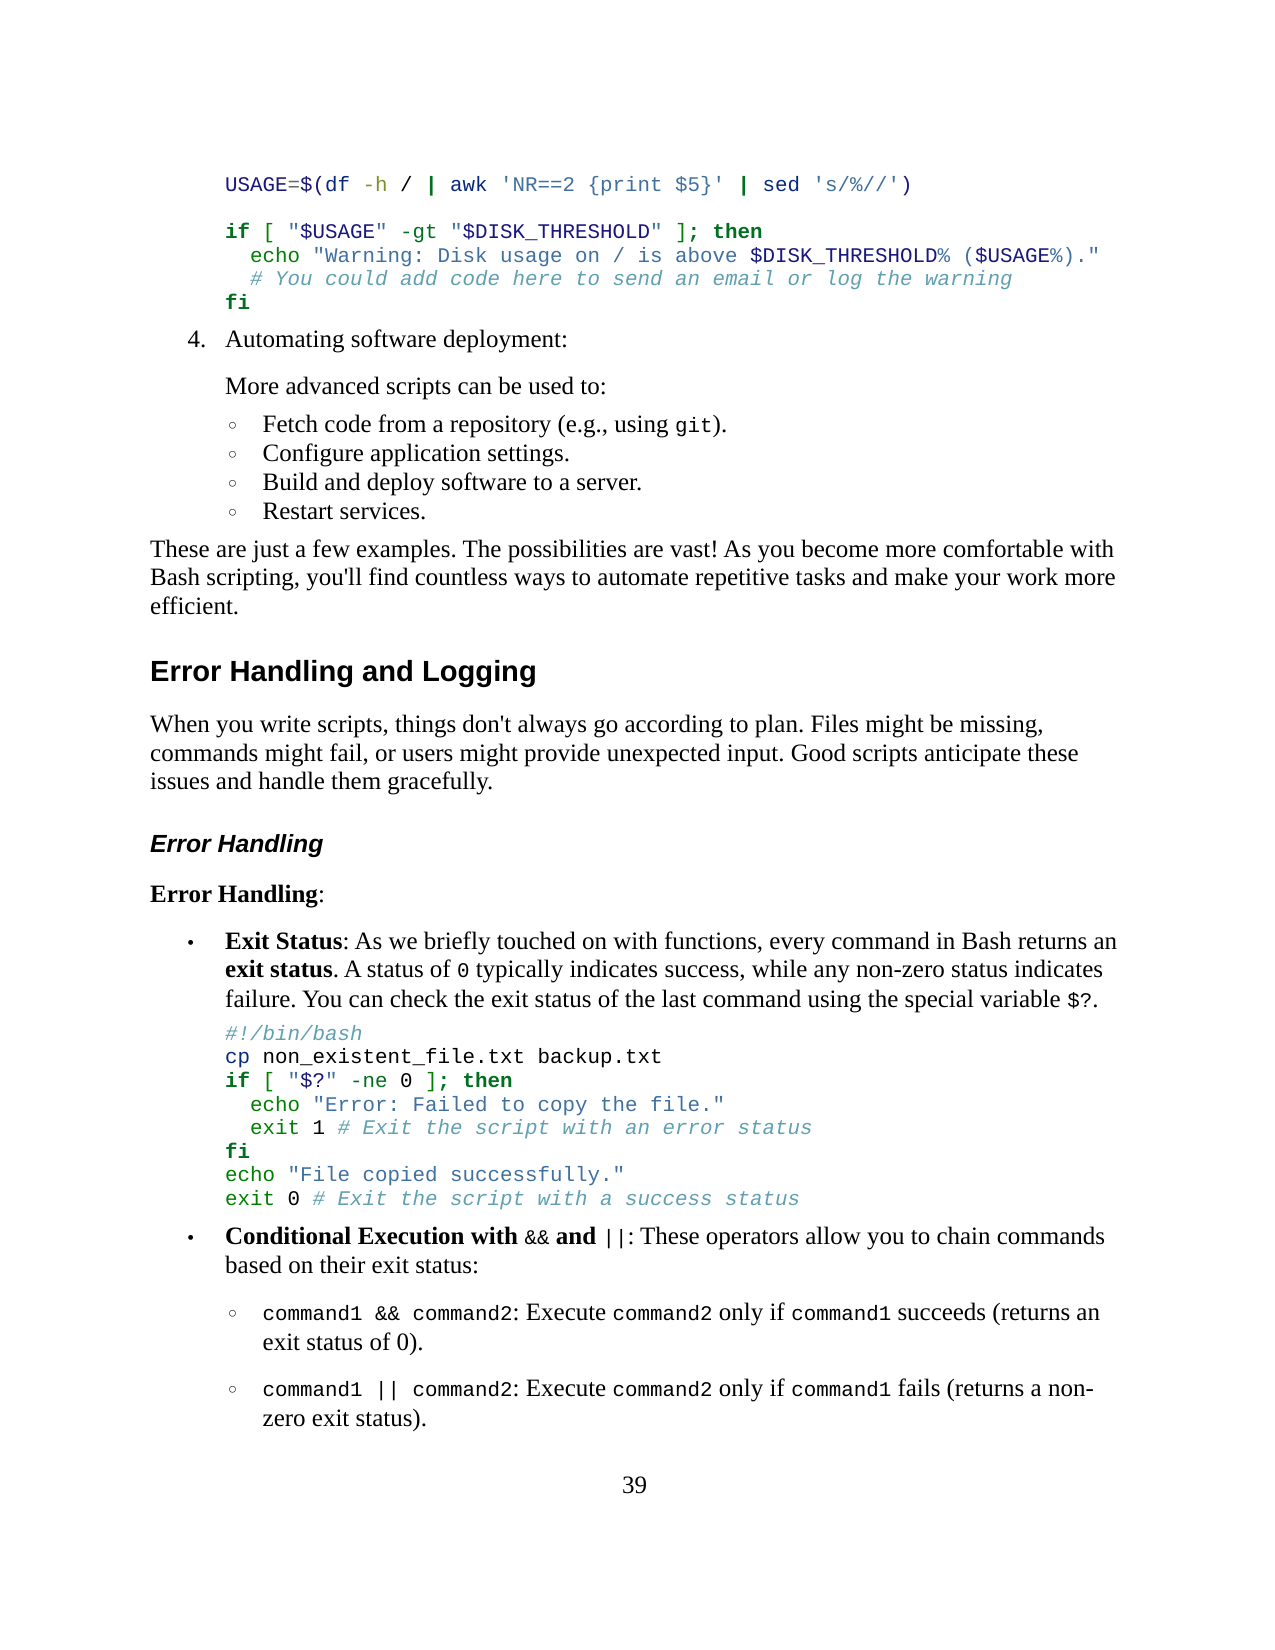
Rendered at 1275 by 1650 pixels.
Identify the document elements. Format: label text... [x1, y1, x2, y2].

list if [ "$USAGE" -gt "$DISK_THRESHOLD" ]; then [187, 221, 1125, 244]
list fi [187, 1141, 1125, 1164]
list Restart services. [225, 496, 1125, 525]
list # You could add code here to send an email or log the warning [187, 268, 1125, 292]
list exit 1 # Exit the script with an error status [187, 1117, 1125, 1141]
list cp non_existent_file.txt backup.txt [187, 1046, 1125, 1070]
list #!/bin/bash [187, 1023, 1125, 1046]
list Build and deploy software to a server. [225, 467, 1125, 496]
list echo "File copied successfully." [187, 1164, 1125, 1188]
list USAGE=$(df -h / | awk 'NR==2 {print $5}' | sed 's/%//') [187, 174, 1125, 197]
text When you write scripts, things don't always go according to plan. Files might be missing, commands might fail, or users might provide unexpected input. Good scripts anticipate these issues and handle them gracefully. [150, 709, 1125, 795]
list if [ "$?" -ne 0 ]; then [187, 1070, 1125, 1093]
subtitle Error Handling [150, 829, 1125, 858]
text Error Handling: [150, 879, 1125, 908]
subtitle Error Handling and Logging [150, 654, 1125, 687]
list command1 || command2: Execute command2 only if command1 fails (returns a non-zero exit status). [225, 1373, 1125, 1432]
list exit 0 # Exit the script with a success status [187, 1188, 1125, 1212]
list Conditional Execution with && and ||: These operators allow you to chain commands based on their exit status: [187, 1221, 1125, 1279]
list Automating software deployment: [187, 324, 1125, 353]
list command1 && command2: Execute command2 only if command1 succeeds (returns an exit status of 0). [225, 1297, 1125, 1355]
list Configure application settings. [225, 438, 1125, 467]
list Fetch code from a repository (e.g., using git). [225, 409, 1125, 438]
list echo "Error: Failed to copy the file." [187, 1093, 1125, 1117]
text These are just a few examples. The possibilities are vast! As you become more comfortable with Bash scripting, you'll find countless ways to automate repetitive tasks and make your work more efficient. [150, 534, 1125, 620]
list echo "Warning: Disk usage on / is above $DISK_THRESHOLD% ($USAGE%)." [187, 244, 1125, 268]
list Exit Status: As we briefly touched on with functions, every command in Bash returns an exit status. A status of 0 typically indicates success, while any non-zero status indicates failure. You can check the exit status of the last command using the special variable $?. [187, 926, 1125, 1014]
list More advanced scripts can be used to: [187, 371, 1125, 400]
list fi [187, 292, 1125, 316]
